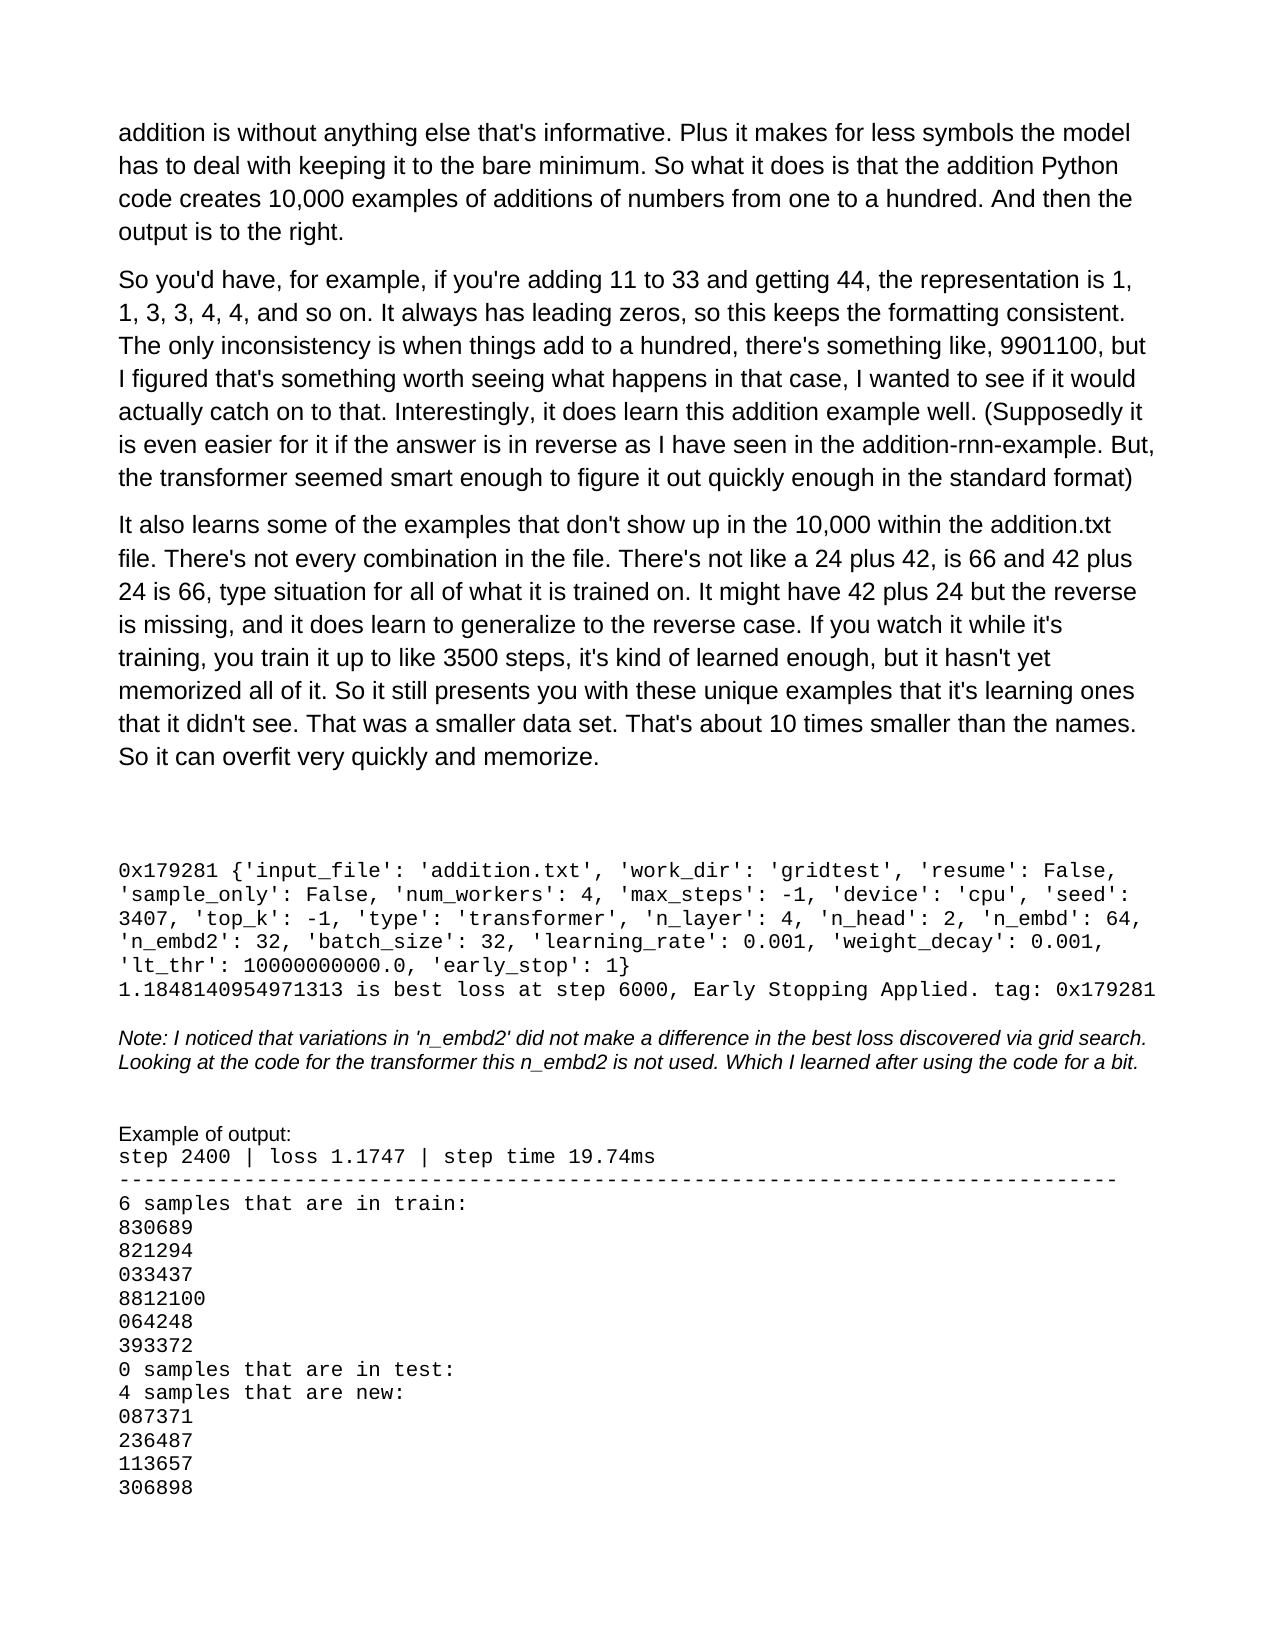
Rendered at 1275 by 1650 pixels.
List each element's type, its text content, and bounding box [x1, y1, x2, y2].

text Example of output: [118, 1122, 1157, 1146]
text Note: I noticed that variations in 'n_embd2' did not make a difference in the best loss discovered via grid search. Looking at the code for the transformer this n_embd2 is not used. Which I learned after using the code for a bit. [118, 1026, 1157, 1074]
text addition is without anything else that's informative. Plus it makes for less symbols the model has to deal with keeping it to the bare minimum. So what it does is that the addition Python code creates 10,000 examples of additions of numbers from one to a hundred. And then the output is to the right. [118, 118, 1157, 246]
text 8812100 [118, 1288, 1157, 1311]
text 1.1848140954971313 is best loss at step 6000, Early Stopping Applied. tag: 0x179281 [118, 979, 1157, 1002]
text 064248 [118, 1311, 1157, 1335]
text -------------------------------------------------------------------------------- [118, 1169, 1157, 1193]
text step 2400 | loss 1.1747 | step time 19.74ms [118, 1146, 1157, 1169]
text 830689 [118, 1217, 1157, 1240]
text 087371 [118, 1406, 1157, 1429]
text 393372 [118, 1335, 1157, 1359]
text It also learns some of the examples that don't show up in the 10,000 within the addition.txt file. There's not every combination in the file. There's not like a 24 plus 42, is 66 and 42 plus 24 is 66, type situation for all of what it is trained on. It might have 42 plus 24 but the reverse is missing, and it does learn to generalize to the reverse case. If you watch it while it's training, you train it up to like 3500 steps, it's kind of learned enough, but it hasn't yet memorized all of it. So it still presents you with these unique examples that it's learning ones that it didn't see. That was a smaller data set. That's about 10 times smaller than the names. So it can overfit very quickly and memorize. [118, 511, 1157, 770]
text 4 samples that are new: [118, 1382, 1157, 1406]
text 0x179281 {'input_file': 'addition.txt', 'work_dir': 'gridtest', 'resume': False, 'sample_only': False, 'num_workers': 4, 'max_steps': -1, 'device': 'cpu', 'seed': 3407, 'top_k': -1, 'type': 'transformer', 'n_layer': 4, 'n_head': 2, 'n_embd': 64, 'n_embd2': 32, 'batch_size': 32, 'learning_rate': 0.001, 'weight_decay': 0.001, 'lt_thr': 10000000000.0, 'early_stop': 1} [118, 861, 1157, 979]
text 113657 [118, 1453, 1157, 1477]
text 306898 [118, 1477, 1157, 1501]
text 821294 [118, 1240, 1157, 1264]
text So you'd have, for example, if you're adding 11 to 33 and getting 44, the representation is 1, 1, 3, 3, 4, 4, and so on. It always has leading zeros, so this keeps the formatting consistent. The only inconsistency is when things add to a hundred, there's something like, 9901100, but I figured that's something worth seeing what happens in that case, I wanted to see if it would actually catch on to that. Interestingly, it does learn this addition example well. (Supposedly it is even easier for it if the answer is in reverse as I have seen in the addition-rnn-example. But, the transformer seemed smart enough to figure it out quickly enough in the standard format) [118, 265, 1157, 492]
text 033437 [118, 1264, 1157, 1288]
text 236487 [118, 1429, 1157, 1453]
text 0 samples that are in test: [118, 1359, 1157, 1382]
text 6 samples that are in train: [118, 1193, 1157, 1217]
